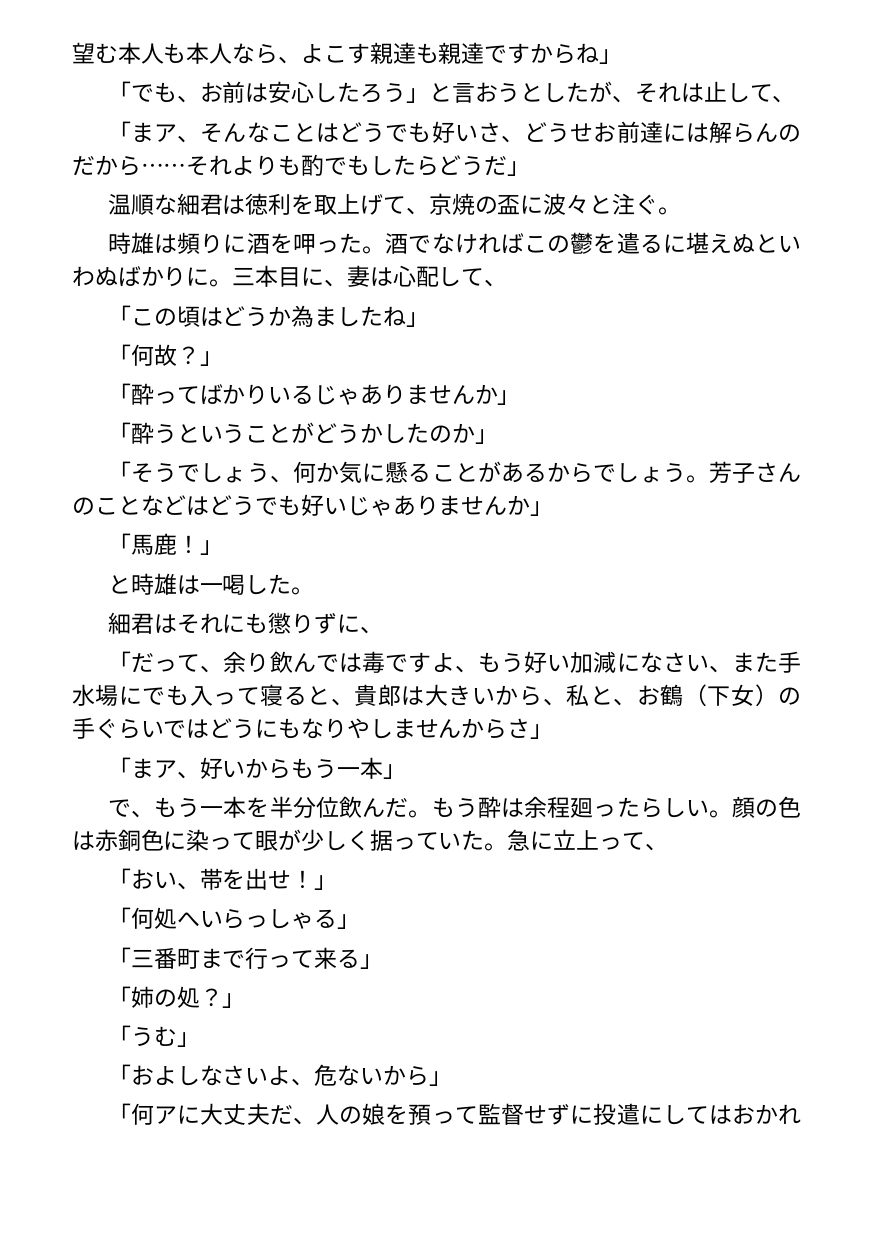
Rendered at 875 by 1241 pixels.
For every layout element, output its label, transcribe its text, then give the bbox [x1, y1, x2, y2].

text 細君はそれにも懲りずに、 [72, 606, 802, 639]
text 「でも、お前は安心したろう」と言おうとしたが、それは止して、 [72, 75, 802, 108]
text 「まア、そんなことはどうでも好いさ、どうせお前達には解らんのだから……それよりも酌でもしたらどうだ」 [72, 114, 802, 181]
text 「そうでしょう、何か気に懸ることがあるからでしょう。芳子さんのことなどはどうでも好いじゃありませんか」 [72, 455, 802, 521]
text 時雄は頻りに酒を呷った。酒でなければこの鬱を遣るに堪えぬといわぬばかりに。三本目に、妻は心配して、 [72, 226, 802, 292]
text 「おい、帯を出せ！」 [72, 862, 802, 895]
text 「姉の処？」 [72, 979, 802, 1013]
text 「何故？」 [72, 337, 802, 371]
text 「何アに大丈夫だ、人の娘を預って監督せずに投遣にしてはおかれ [72, 1097, 802, 1130]
text 望む本人も本人なら、よこす親達も親達ですからね」 [72, 36, 802, 69]
text 「馬鹿！」 [72, 527, 802, 561]
text 「何処へいらっしゃる」 [72, 901, 802, 934]
text と時雄は一喝した。 [72, 567, 802, 600]
text 「およしなさいよ、危ないから」 [72, 1058, 802, 1091]
text 「酔うということがどうかしたのか」 [72, 416, 802, 449]
text で、もう一本を半分位飲んだ。もう酔は余程廻ったらしい。顔の色は赤銅色に染って眼が少しく据っていた。急に立上って、 [72, 790, 802, 856]
text 「まア、好いからもう一本」 [72, 751, 802, 784]
text 「この頃はどうか為ましたね」 [72, 298, 802, 332]
text 「うむ」 [72, 1019, 802, 1052]
text 「だって、余り飲んでは毒ですよ、もう好い加減になさい、また手水場にでも入って寝ると、貴郎は大きいから、私と、お鶴（下女）の手ぐらいではどうにもなりやしませんからさ」 [72, 645, 802, 744]
text 温順な細君は徳利を取上げて、京焼の盃に波々と注ぐ。 [72, 187, 802, 220]
text 「酔ってばかりいるじゃありませんか」 [72, 377, 802, 410]
text 「三番町まで行って来る」 [72, 940, 802, 974]
